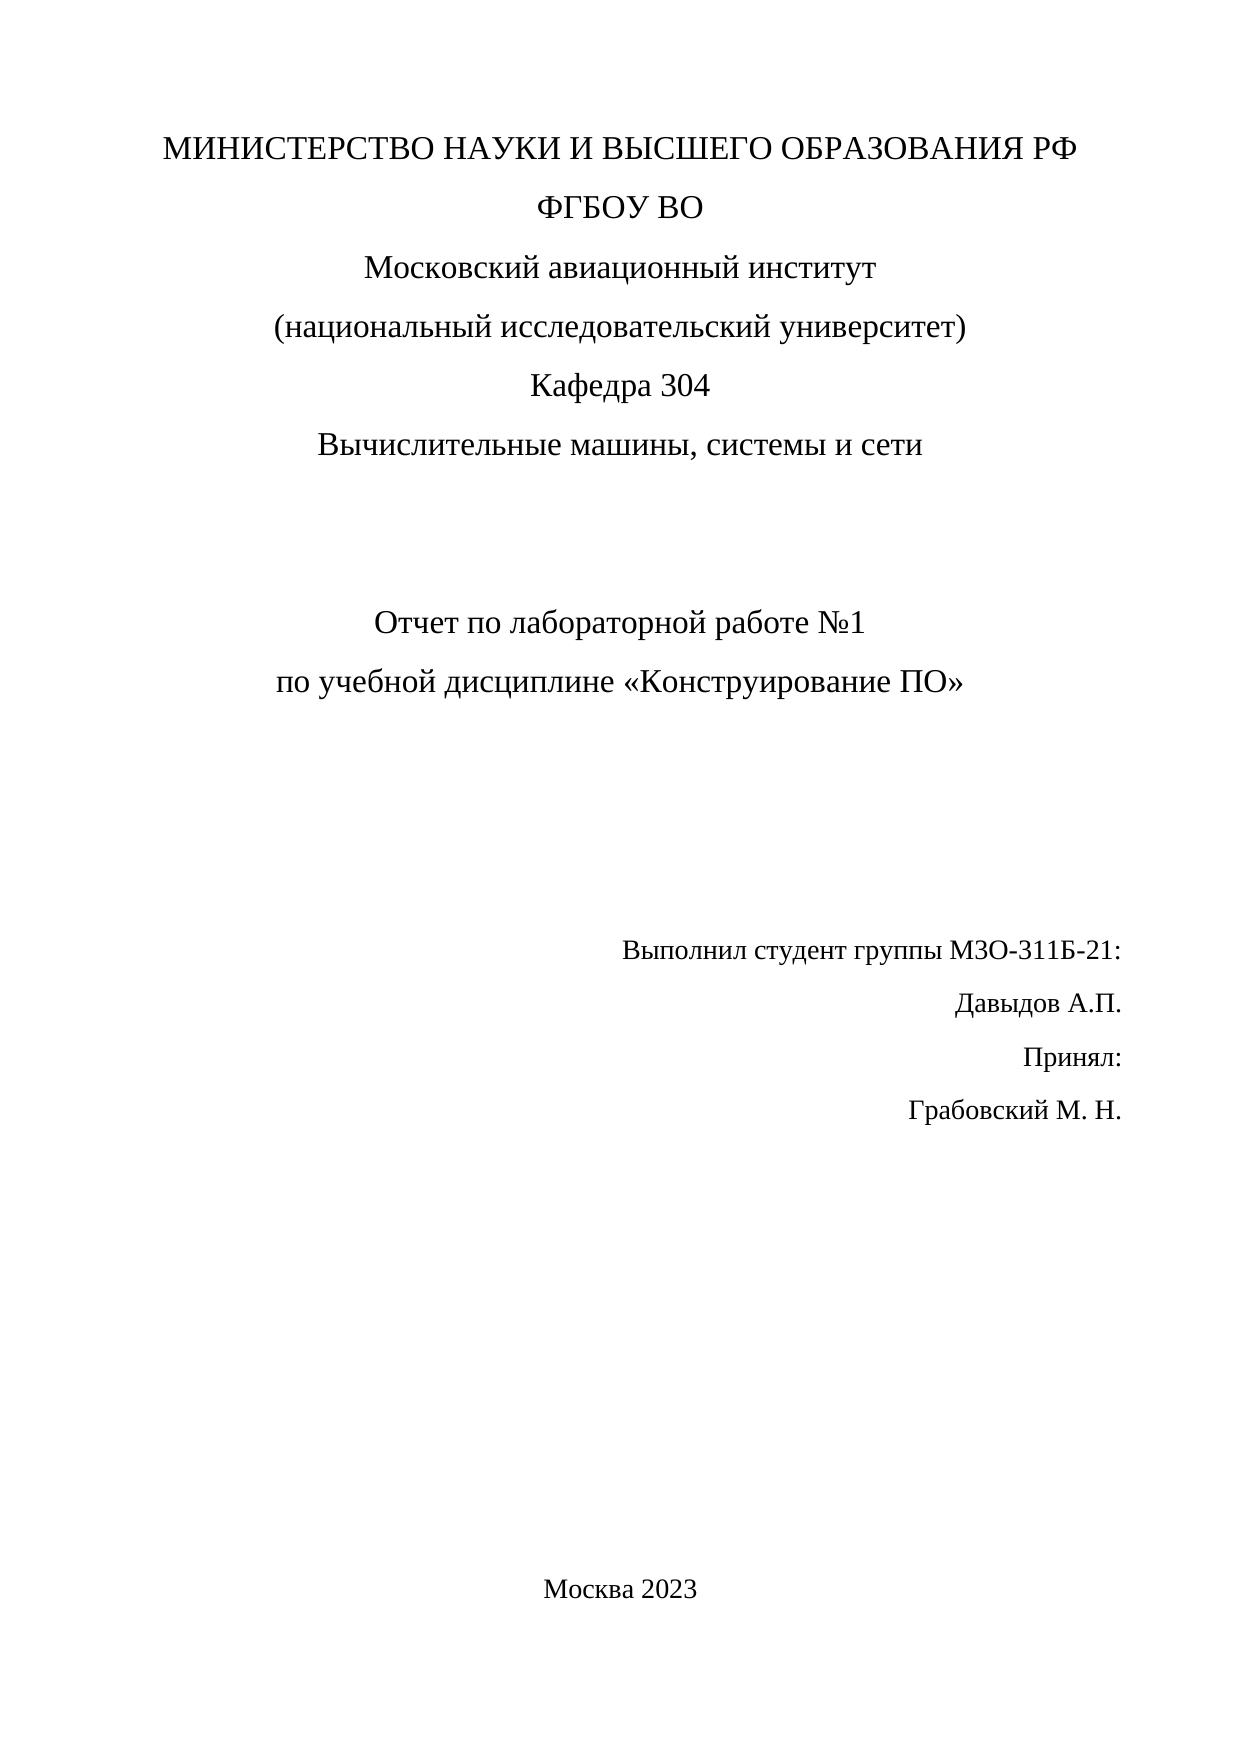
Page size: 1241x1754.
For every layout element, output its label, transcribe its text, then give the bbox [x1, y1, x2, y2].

text Выполнил студент группы М3О-311Б-21: [487, 933, 1122, 966]
text МИНИСТЕРСТВО НАУКИ И ВЫСШЕГО ОБРАЗОВАНИЯ РФ [118, 128, 1122, 167]
text Давыдов А.П. [487, 986, 1122, 1019]
text Принял: [118, 1039, 1122, 1072]
text по учебной дисциплине «Конструирование ПО» [118, 661, 1122, 699]
text Грабовский М. Н. [118, 1093, 1122, 1125]
text Отчет по лабораторной работе №1 [118, 602, 1122, 640]
text ФГБОУ ВО [118, 188, 1122, 226]
text (национальный исследовательский университет) [118, 306, 1122, 344]
text Москва 2023 [118, 1572, 1122, 1604]
text Московский авиационный институт [118, 247, 1122, 285]
text Кафедра 304 [118, 365, 1122, 403]
text Вычислительные машины, системы и сети [118, 424, 1122, 463]
